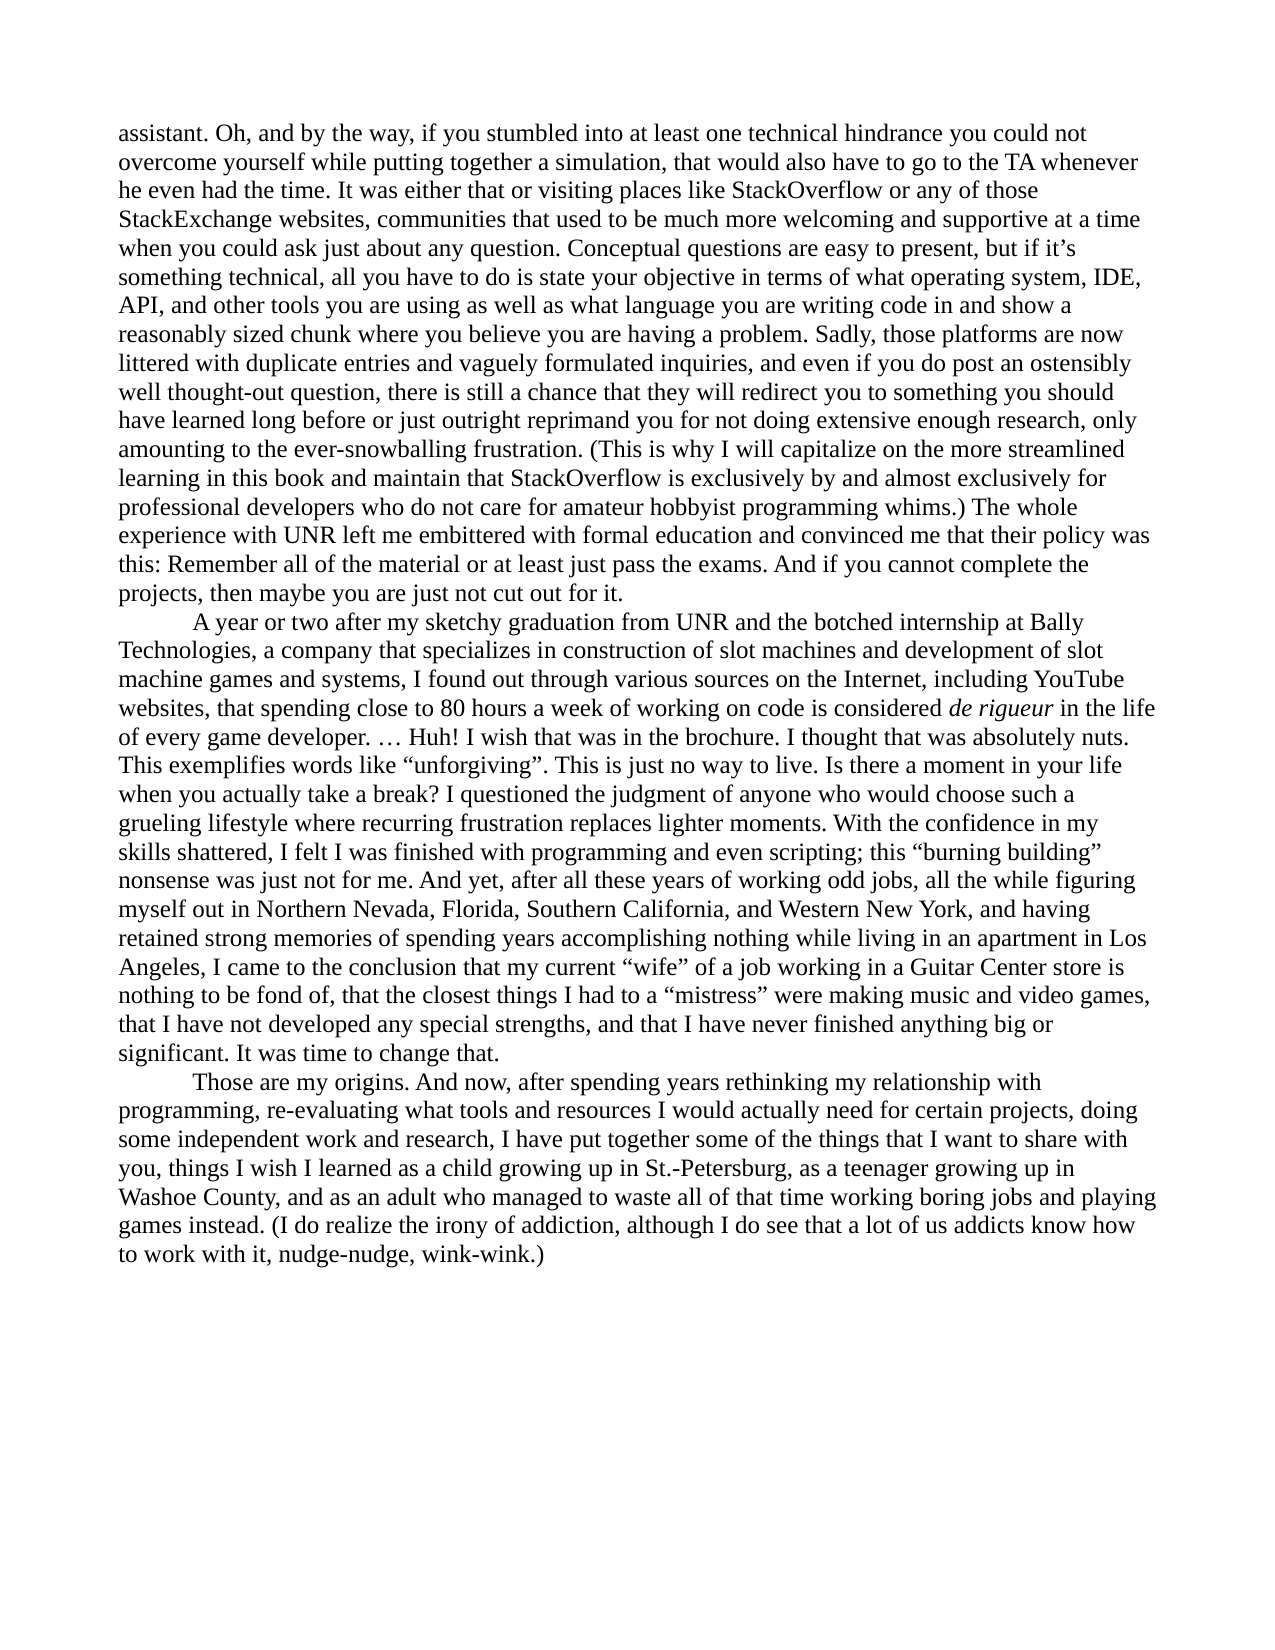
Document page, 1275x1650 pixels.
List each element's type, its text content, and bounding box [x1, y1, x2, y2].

text Those are my origins. And now, after spending years rethinking my relationship with programming, re-evaluating what tools and resources I would actually need for certain projects, doing some independent work and research, I have put together some of the things that I want to share with you, things I wish I learned as a child growing up in St.-Petersburg, as a teenager growing up in Washoe County, and as an adult who managed to waste all of that time working boring jobs and playing games instead. (I do realize the irony of addiction, although I do see that a lot of us addicts know how to work with it, nudge-nudge, wink-wink.) [118, 1067, 1157, 1268]
text assistant. Oh, and by the way, if you stumbled into at least one technical hindrance you could not overcome yourself while putting together a simulation, that would also have to go to the TA whenever he even had the time. It was either that or visiting places like StackOverflow or any of those StackExchange websites, communities that used to be much more welcoming and supportive at a time when you could ask just about any question. Conceptual questions are easy to present, but if it’s something technical, all you have to do is state your objective in terms of what operating system, IDE, API, and other tools you are using as well as what language you are writing code in and show a reasonably sized chunk where you believe you are having a problem. Sadly, those platforms are now littered with duplicate entries and vaguely formulated inquiries, and even if you do post an ostensibly well thought-out question, there is still a chance that they will redirect you to something you should have learned long before or just outright reprimand you for not doing extensive enough research, only amounting to the ever-snowballing frustration. (This is why I will capitalize on the more streamlined learning in this book and maintain that StackOverflow is exclusively by and almost exclusively for professional developers who do not care for amateur hobbyist programming whims.) The whole experience with UNR left me embittered with formal education and convinced me that their policy was this: Remember all of the material or at least just pass the exams. And if you cannot complete the projects, then maybe you are just not cut out for it. [118, 118, 1157, 607]
text A year or two after my sketchy graduation from UNR and the botched internship at Bally Technologies, a company that specializes in construction of slot machines and development of slot machine games and systems, I found out through various sources on the Internet, including YouTube websites, that spending close to 80 hours a week of working on code is considered de rigueur in the life of every game developer. … Huh! I wish that was in the brochure. I thought that was absolutely nuts. This exemplifies words like “unforgiving”. This is just no way to live. Is there a moment in your life when you actually take a break? I questioned the judgment of anyone who would choose such a grueling lifestyle where recurring frustration replaces lighter moments. With the confidence in my skills shattered, I felt I was finished with programming and even scripting; this “burning building” nonsense was just not for me. And yet, after all these years of working odd jobs, all the while figuring myself out in Northern Nevada, Florida, Southern California, and Western New York, and having retained strong memories of spending years accomplishing nothing while living in an apartment in Los Angeles, I came to the conclusion that my current “wife” of a job working in a Guitar Center store is nothing to be fond of, that the closest things I had to a “mistress” were making music and video games, that I have not developed any special strengths, and that I have never finished anything big or significant. It was time to change that. [118, 607, 1157, 1067]
